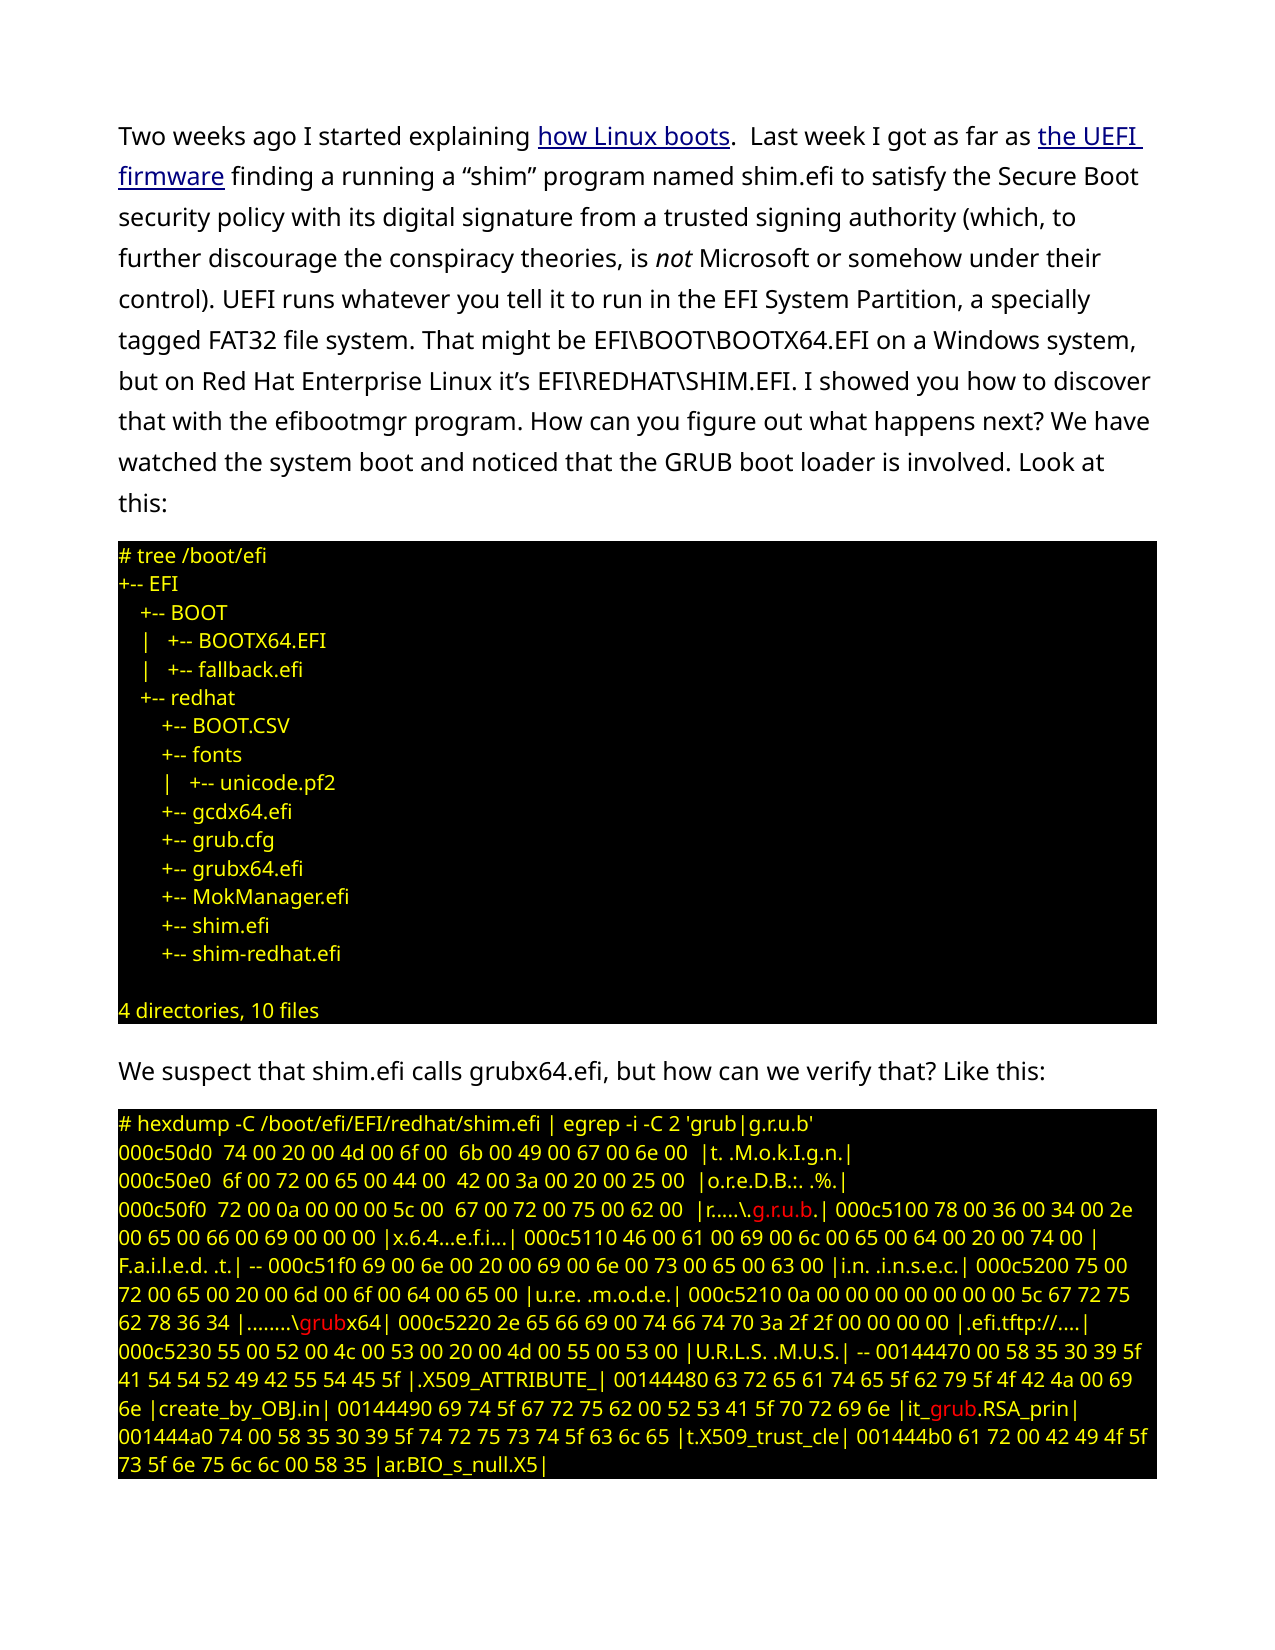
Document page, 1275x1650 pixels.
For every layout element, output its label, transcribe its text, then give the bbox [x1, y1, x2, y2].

text +-- MokManager.efi [118, 882, 1157, 911]
text | +-- fallback.efi [118, 655, 1157, 683]
text Two weeks ago I started explaining how Linux boots. Last week I got as far as the UEFI firmware finding a running a “shim” program named shim.efi to satisfy the Secure Boot security policy with its digital signature from a trusted signing authority (which, to further discourage the conspiracy theories, is not Microsoft or somehow under their control). UEFI runs whatever you tell it to run in the EFI System Partition, a specially tagged FAT32 file system. That might be EFI\BOOT\BOOTX64.EFI on a Windows system, but on Red Hat Enterprise Linux it’s EFI\REDHAT\SHIM.EFI. I showed you how to discover that with the efibootmgr program. How can you figure out what happens next? We have watched the system boot and noticed that the GRUB boot loader is involved. Look at this: [118, 118, 1157, 520]
text +-- gcdx64.efi [118, 797, 1157, 825]
text +-- grubx64.efi [118, 854, 1157, 882]
text We suspect that shim.efi calls grubx64.efi, but how can we verify that? Like this: [118, 1054, 1157, 1088]
text +-- fonts [118, 740, 1157, 768]
text 000c50f0 72 00 0a 00 00 00 5c 00 67 00 72 00 75 00 62 00 |r.....\.g.r.u.b.| 000c5100 78 00 36 00 34 00 2e 00 65 00 66 00 69 00 00 00 |x.6.4...e.f.i...| 000c5110 46 00 61 00 69 00 6c 00 65 00 64 00 20 00 74 00 |F.a.i.l.e.d. .t.| -- 000c51f0 69 00 6e 00 20 00 69 00 6e 00 73 00 65 00 63 00 |i.n. .i.n.s.e.c.| 000c5200 75 00 72 00 65 00 20 00 6d 00 6f 00 64 00 65 00 |u.r.e. .m.o.d.e.| 000c5210 0a 00 00 00 00 00 00 00 5c 67 72 75 62 78 36 34 |........\grubx64| 000c5220 2e 65 66 69 00 74 66 74 70 3a 2f 2f 00 00 00 00 |.efi.tftp://....| 000c5230 55 00 52 00 4c 00 53 00 20 00 4d 00 55 00 53 00 |U.R.L.S. .M.U.S.| -- 00144470 00 58 35 30 39 5f 41 54 54 52 49 42 55 54 45 5f |.X509_ATTRIBUTE_| 00144480 63 72 65 61 74 65 5f 62 79 5f 4f 42 4a 00 69 6e |create_by_OBJ.in| 00144490 69 74 5f 67 72 75 62 00 52 53 41 5f 70 72 69 6e |it_grub.RSA_prin| 001444a0 74 00 58 35 30 39 5f 74 72 75 73 74 5f 63 6c 65 |t.X509_trust_cle| 001444b0 61 72 00 42 49 4f 5f 73 5f 6e 75 6c 6c 00 58 35 |ar.BIO_s_null.X5| [118, 1195, 1157, 1479]
text +-- EFI [118, 569, 1157, 598]
text | +-- unicode.pf2 [118, 768, 1157, 797]
text +-- BOOT.CSV [118, 712, 1157, 740]
text +-- redhat [118, 683, 1157, 712]
text # tree /boot/efi [118, 541, 1157, 569]
text 000c50e0 6f 00 72 00 65 00 44 00 42 00 3a 00 20 00 25 00 |o.r.e.D.B.:. .%.| [118, 1166, 1157, 1195]
text +-- shim-redhat.efi [118, 939, 1157, 968]
text # hexdump -C /boot/efi/EFI/redhat/shim.efi | egrep -i -C 2 'grub|g.r.u.b' [118, 1109, 1157, 1138]
text +-- grub.cfg [118, 825, 1157, 854]
text 4 directories, 10 files [118, 996, 1157, 1024]
text +-- BOOT [118, 598, 1157, 626]
text | +-- BOOTX64.EFI [118, 626, 1157, 655]
text 000c50d0 74 00 20 00 4d 00 6f 00 6b 00 49 00 67 00 6e 00 |t. .M.o.k.I.g.n.| [118, 1138, 1157, 1166]
text +-- shim.efi [118, 911, 1157, 939]
